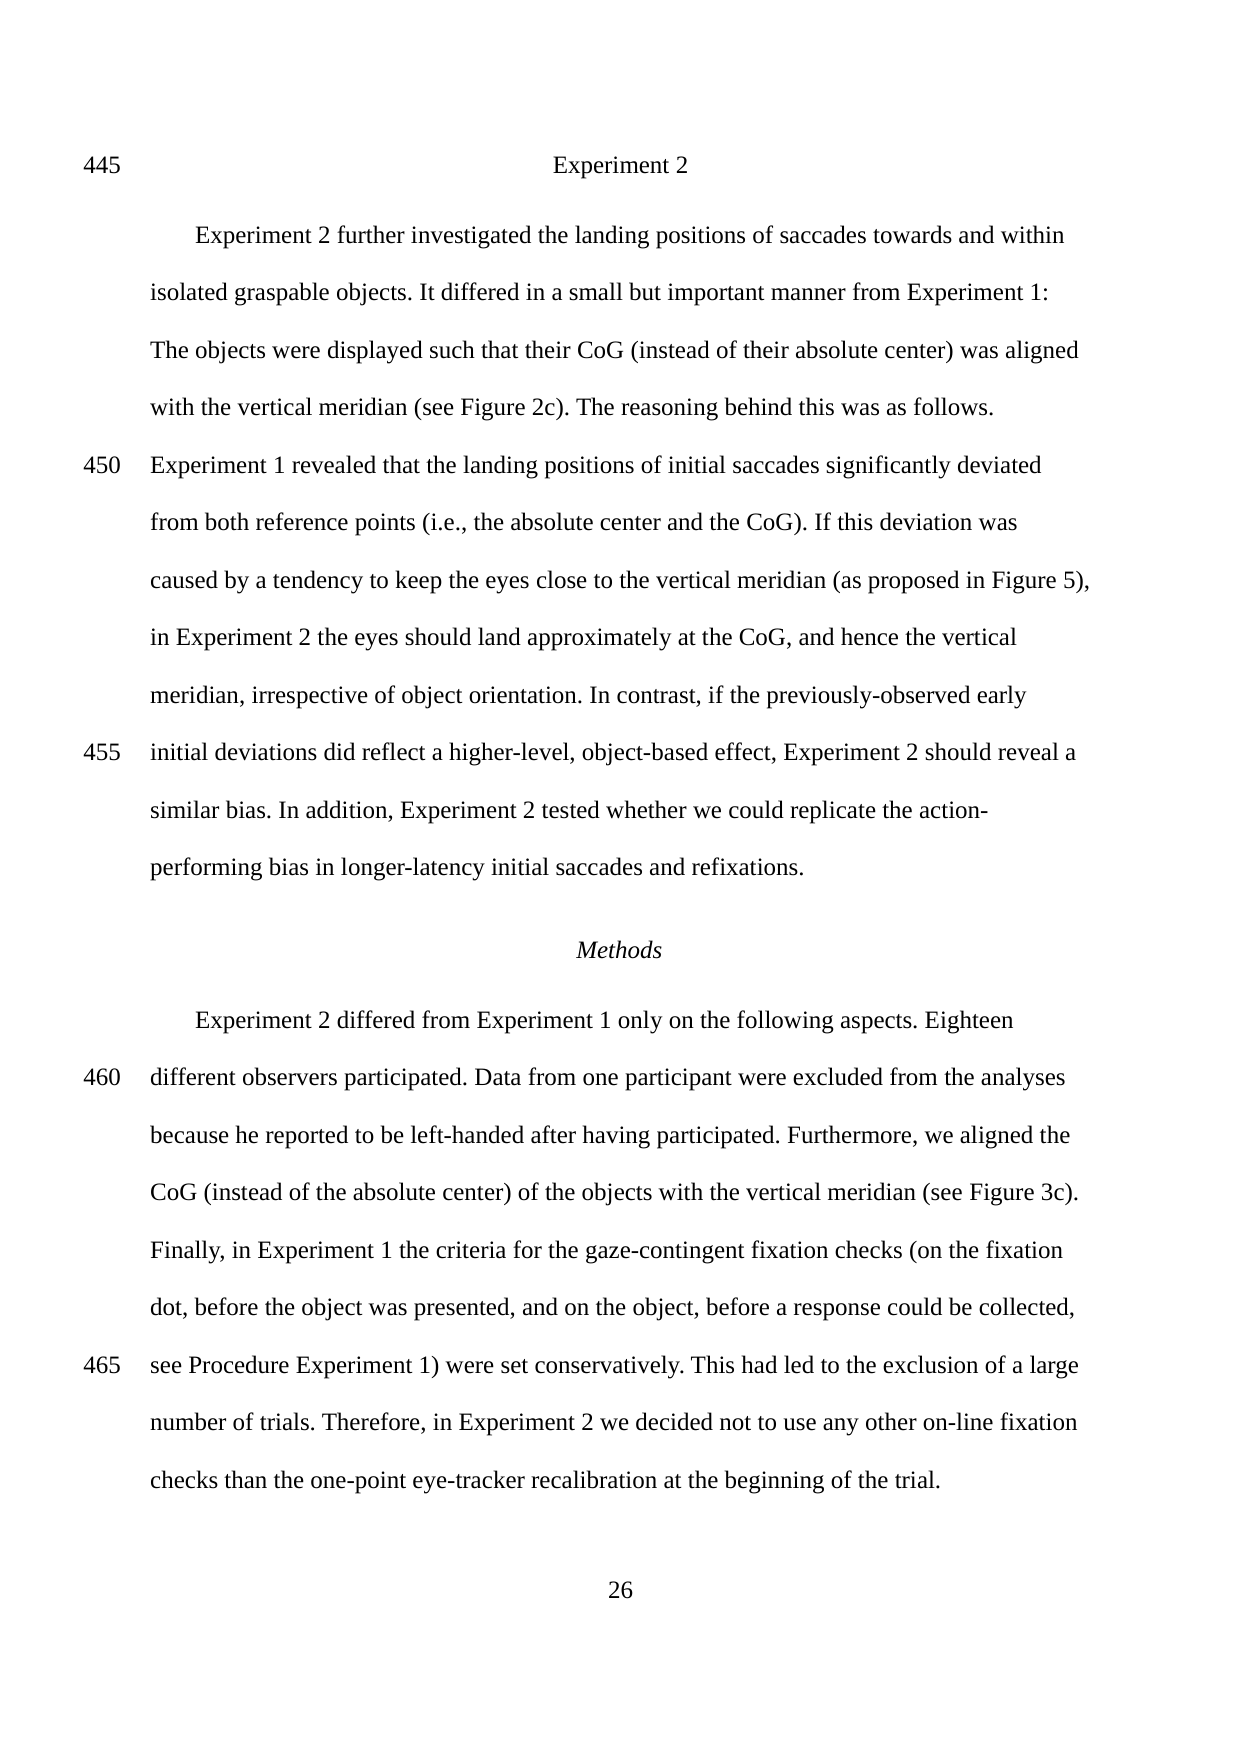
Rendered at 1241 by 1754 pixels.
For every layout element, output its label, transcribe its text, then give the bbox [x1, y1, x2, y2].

subtitle Methods [150, 935, 1091, 964]
text Experiment 2 further investigated the landing positions of saccades towards and within isolated graspable objects. It differed in a small but important manner from Experiment 1: The objects were displayed such that their CoG (instead of their absolute center) was aligned with the vertical meridian (see Figure 2c). The reasoning behind this was as follows. Experiment 1 revealed that the landing positions of initial saccades significantly deviated from both reference points (i.e., the absolute center and the CoG). If this deviation was caused by a tendency to keep the eyes close to the vertical meridian (as proposed in Figure 5), in Experiment 2 the eyes should land approximately at the CoG, and hence the vertical meridian, irrespective of object orientation. In contrast, if the previously-observed early initial deviations did reflect a higher-level, object-based effect, Experiment 2 should reveal a similar bias. In addition, Experiment 2 tested whether we could replicate the action-performing bias in longer-latency initial saccades and refixations. [150, 220, 1091, 881]
subtitle Experiment 2 [150, 150, 1091, 179]
text Experiment 2 differed from Experiment 1 only on the following aspects. Eighteen different observers participated. Data from one participant were excluded from the analyses because he reported to be left-handed after having participated. Furthermore, we aligned the CoG (instead of the absolute center) of the objects with the vertical meridian (see Figure 3c). Finally, in Experiment 1 the criteria for the gaze-contingent fixation checks (on the fixation dot, before the object was presented, and on the object, before a response could be collected, see Procedure Experiment 1) were set conservatively. This had led to the exclusion of a large number of trials. Therefore, in Experiment 2 we decided not to use any other on-line fixation checks than the one-point eye-tracker recalibration at the beginning of the trial. [150, 1005, 1091, 1494]
